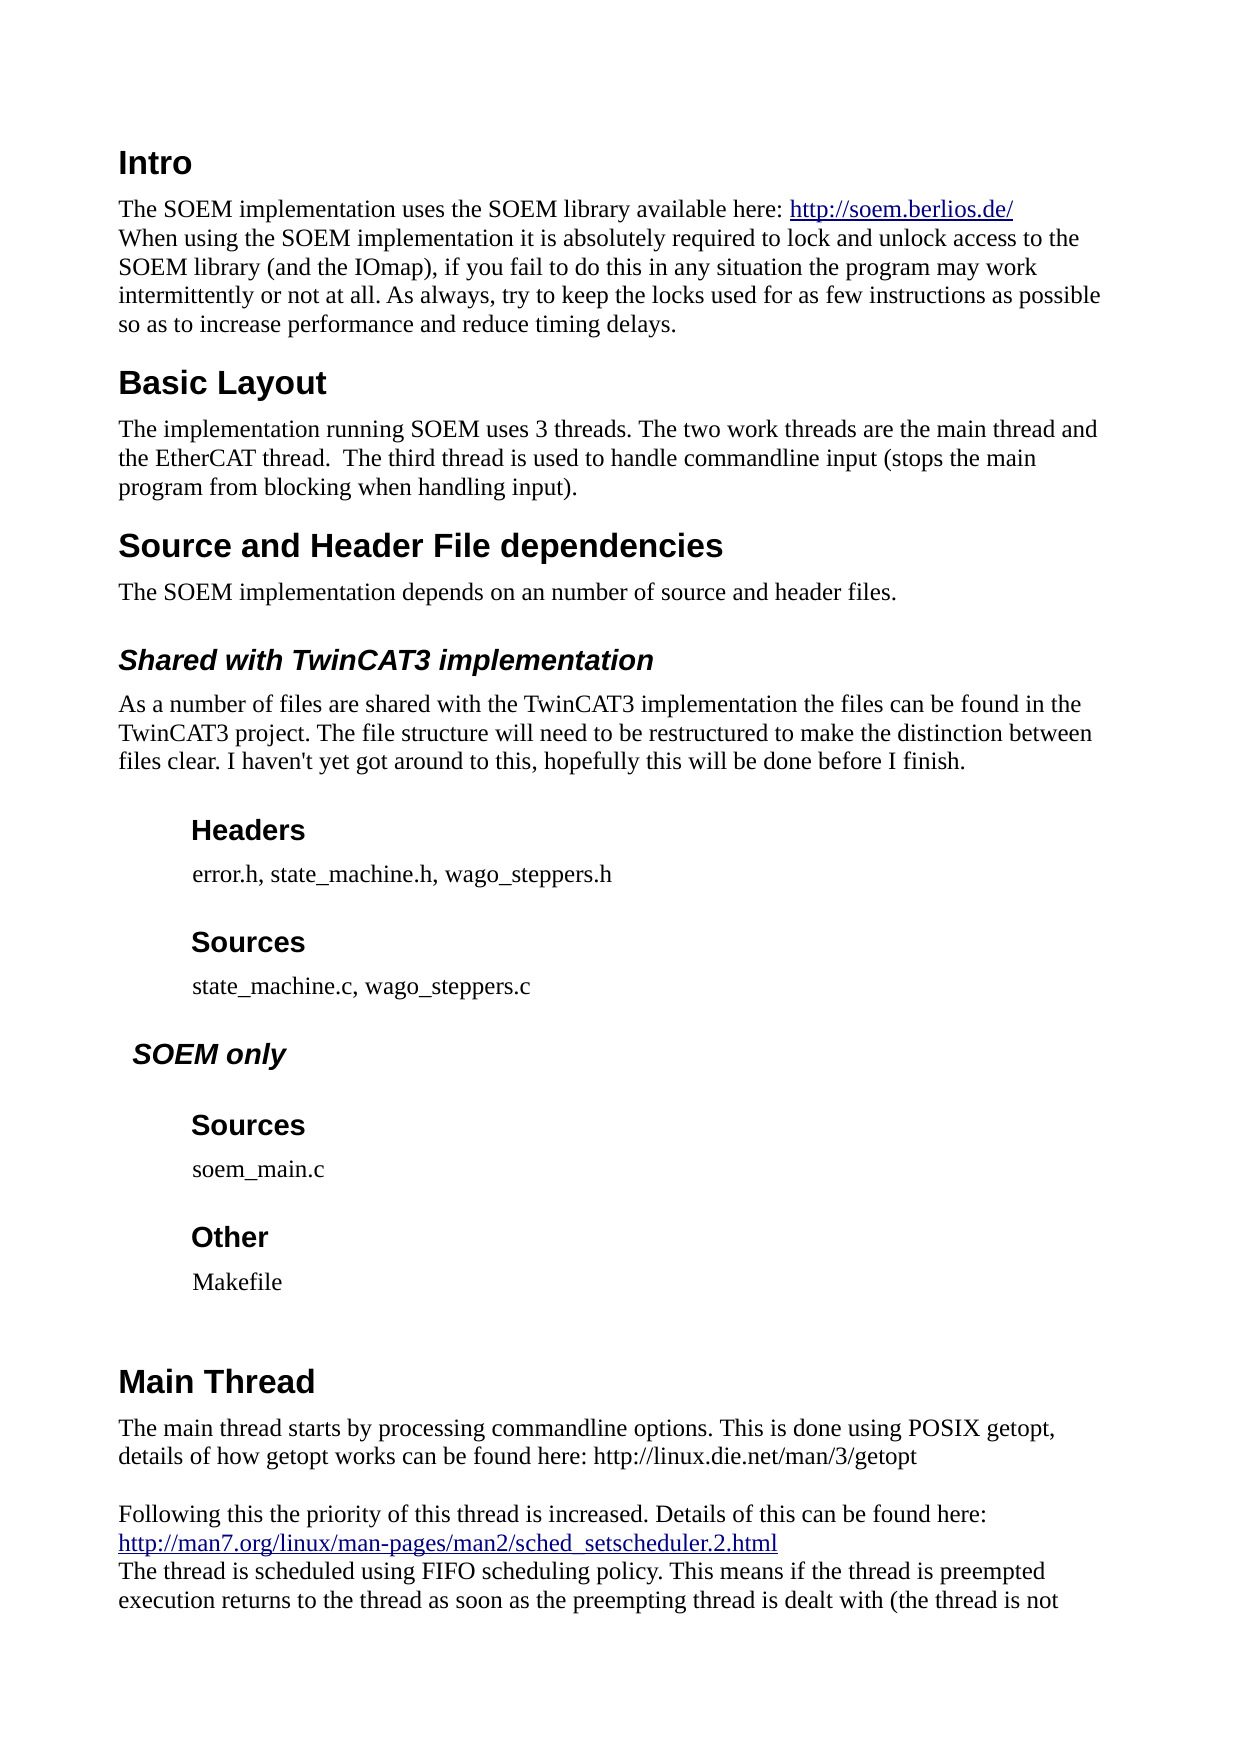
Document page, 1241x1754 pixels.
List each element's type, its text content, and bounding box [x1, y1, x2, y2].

text The thread is scheduled using FIFO scheduling policy. This means if the thread is preempted execution returns to the thread as soon as the preempting thread is dealt with (the thread is not [118, 1556, 1122, 1614]
subtitle Other [191, 1221, 1122, 1254]
subtitle Main Thread [118, 1362, 1122, 1400]
subtitle Intro [118, 143, 1122, 182]
text state_machine.c, wago_steppers.c [192, 971, 1122, 1000]
text Makefile [192, 1267, 1122, 1295]
text When using the SOEM implementation it is absolutely required to lock and unlock access to the SOEM library (and the IOmap), if you fail to do this in any situation the program may work intermittently or not at all. As always, try to keep the locks used for as few instructions as possible so as to increase performance and reduce timing delays. [118, 223, 1122, 338]
text The main thread starts by processing commandline options. This is done using POSIX getopt, details of how getopt works can be found here: http://linux.die.net/man/3/getopt [118, 1413, 1122, 1470]
text error.h, state_machine.h, wago_steppers.h [192, 859, 1122, 887]
subtitle Basic Layout [118, 363, 1122, 402]
subtitle Sources [191, 1108, 1122, 1142]
subtitle Headers [191, 813, 1122, 846]
subtitle Shared with TwinCAT3 implementation [118, 643, 1122, 676]
text The SOEM implementation depends on an number of source and header files. [118, 577, 1122, 605]
text soem_main.c [192, 1154, 1122, 1183]
subtitle Sources [191, 925, 1122, 958]
text As a number of files are shared with the TwinCAT3 implementation the files can be found in the TwinCAT3 project. The file structure will need to be restructured to make the distinction between files clear. I haven't yet got around to this, hopefully this will be done before I finish. [118, 689, 1122, 775]
subtitle SOEM only [132, 1037, 1122, 1071]
text The implementation running SOEM uses 3 threads. The two work threads are the main thread and the EtherCAT thread. The third thread is used to handle commandline input (stops the main program from blocking when handling input). [118, 414, 1122, 500]
text Following this the priority of this thread is increased. Details of this can be found here: http://man7.org/linux/man-pages/man2/sched_setscheduler.2.html [118, 1499, 1122, 1556]
subtitle Source and Header File dependencies [118, 525, 1122, 564]
text The SOEM implementation uses the SOEM library available here: http://soem.berlios.de/ [118, 194, 1122, 223]
